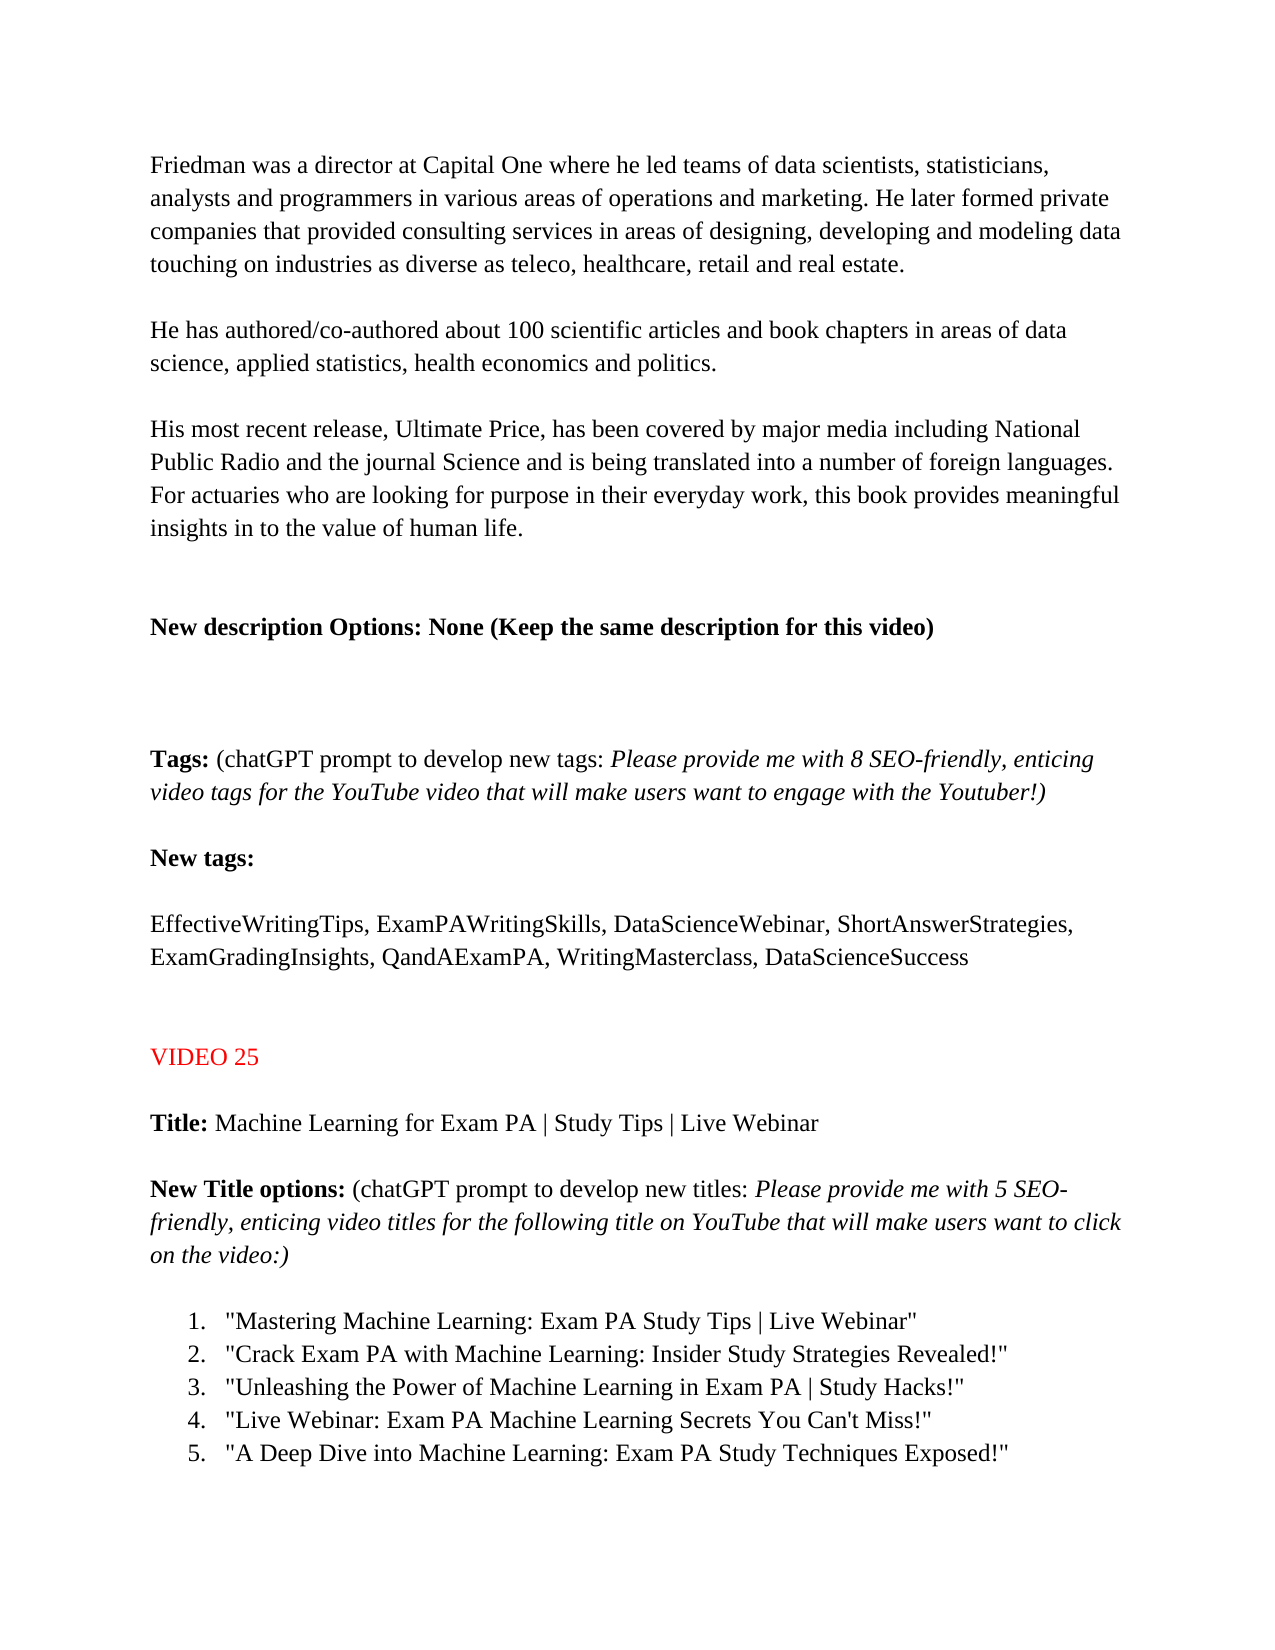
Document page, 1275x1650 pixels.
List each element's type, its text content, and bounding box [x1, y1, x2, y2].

text He has authored/co-authored about 100 scientific articles and book chapters in areas of data science, applied statistics, health economics and politics. [150, 315, 1125, 377]
text New tags: [150, 843, 1125, 872]
list "Crack Exam PA with Machine Learning: Insider Study Strategies Revealed!" [187, 1339, 1125, 1367]
text VIDEO 25 [150, 1042, 1125, 1070]
text Tags: (chatGPT prompt to develop new tags: Please provide me with 8 SEO-friendly, enticing video tags for the YouTube video that will make users want to engage with the Youtuber!) [150, 744, 1125, 806]
text Friedman was a director at Capital One where he led teams of data scientists, statisticians, analysts and programmers in various areas of operations and marketing. He later formed private companies that provided consulting services in areas of designing, developing and modeling data touching on industries as diverse as teleco, healthcare, retail and real estate. [150, 150, 1125, 278]
text New Title options: (chatGPT prompt to develop new titles: Please provide me with 5 SEO-friendly, enticing video titles for the following title on YouTube that will make users want to click on the video:) [150, 1174, 1125, 1268]
list "Live Webinar: Exam PA Machine Learning Secrets You Can't Miss!" [187, 1405, 1125, 1433]
list "A Deep Dive into Machine Learning: Exam PA Study Techniques Exposed!" [187, 1438, 1125, 1467]
list "Unleashing the Power of Machine Learning in Exam PA | Study Hacks!" [187, 1372, 1125, 1401]
text Title: Machine Learning for Exam PA | Study Tips | Live Webinar [150, 1108, 1125, 1136]
text His most recent release, Ultimate Price, has been covered by major media including National Public Radio and the journal Science and is being translated into a number of foreign languages. For actuaries who are looking for purpose in their everyday work, this book provides meaningful insights in to the value of human life. [150, 414, 1125, 542]
list "Mastering Machine Learning: Exam PA Study Tips | Live Webinar" [187, 1306, 1125, 1334]
text New description Options: None (Keep the same description for this video) [150, 612, 1125, 641]
text EffectiveWritingTips, ExamPAWritingSkills, DataScienceWebinar, ShortAnswerStrategies, ExamGradingInsights, QandAExamPA, WritingMasterclass, DataScienceSuccess [150, 909, 1125, 971]
